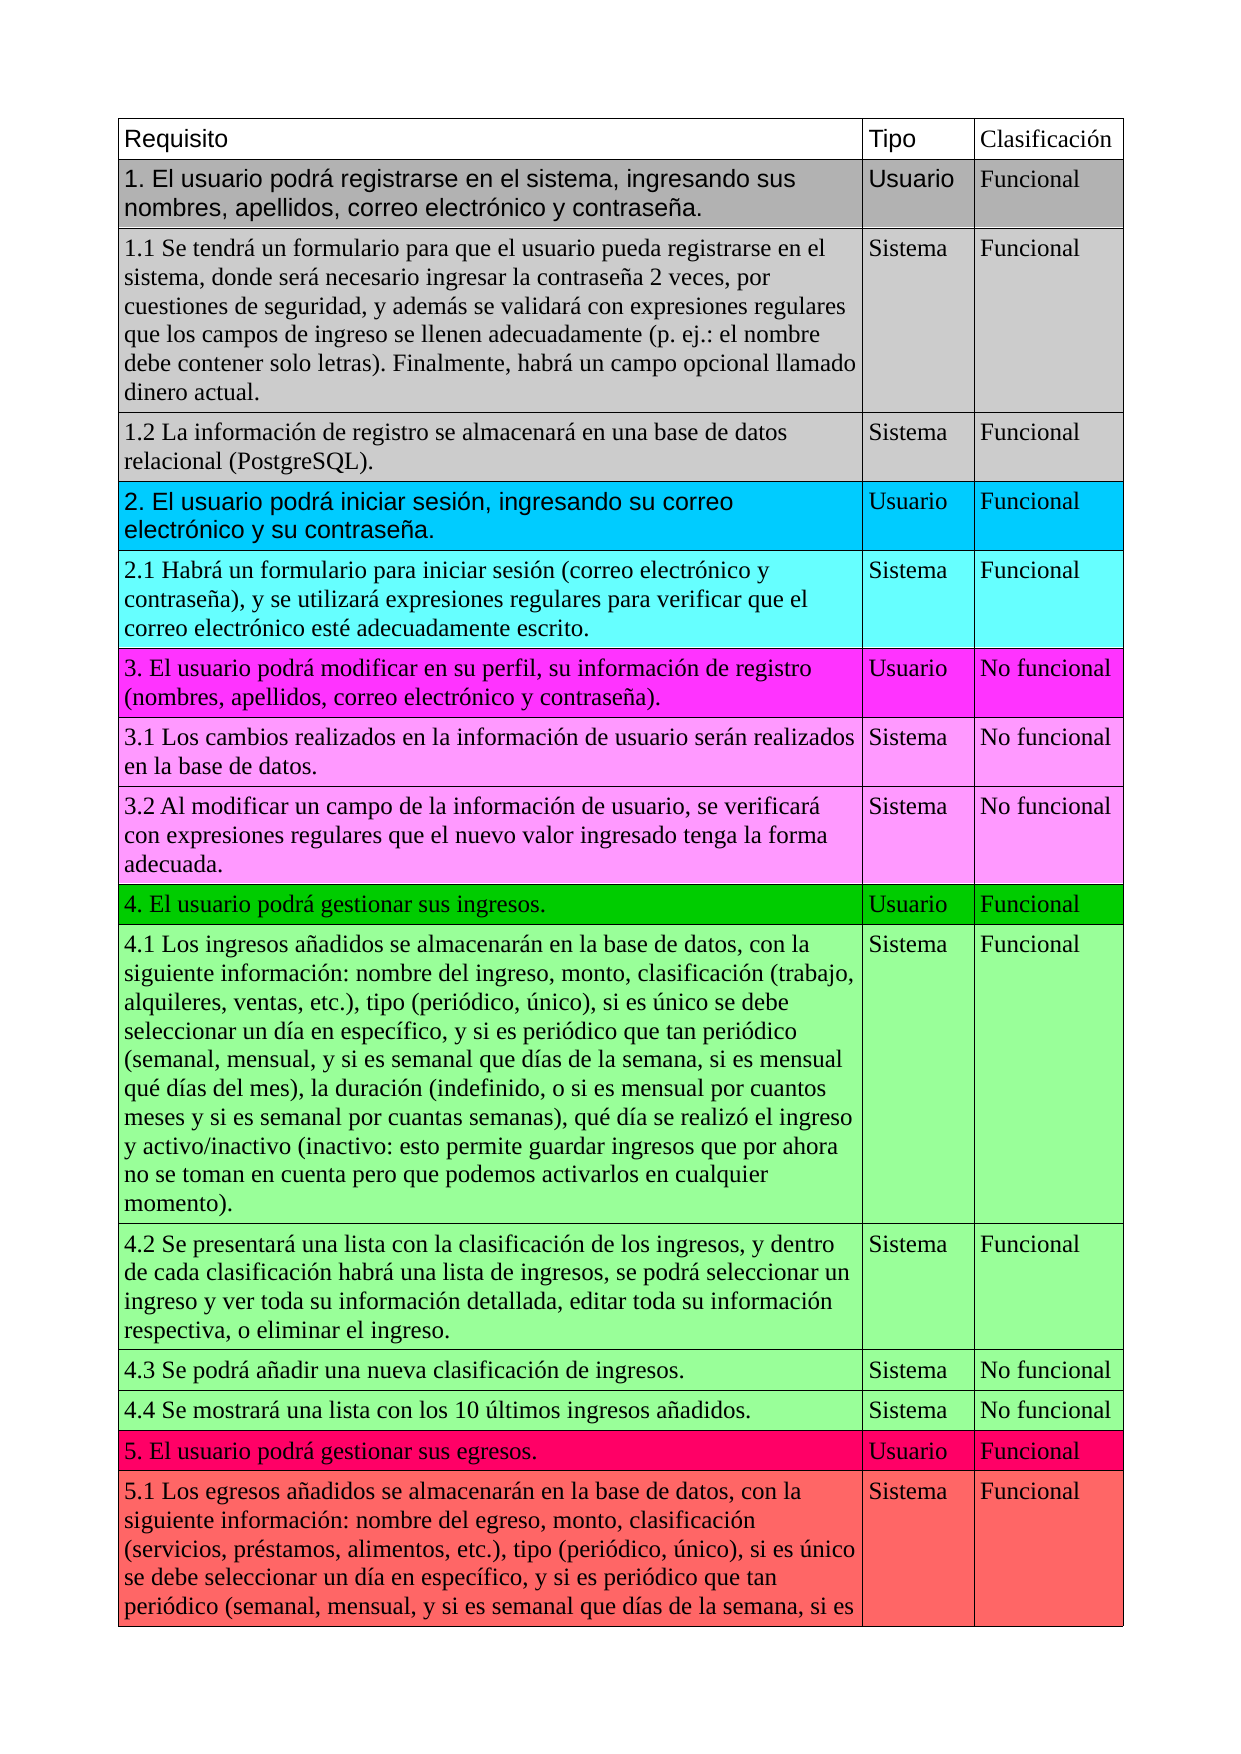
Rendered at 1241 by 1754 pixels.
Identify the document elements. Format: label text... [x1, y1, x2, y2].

table_cell No funcional [975, 649, 1123, 717]
table_cell Sistema [863, 718, 974, 786]
table_cell 4.4 Se mostrará una lista con los 10 últimos ingresos añadidos. [119, 1391, 862, 1430]
table_cell 3.2 Al modificar un campo de la información de usuario, se verificará con expresiones regulares que el nuevo valor ingresado tenga la forma adecuada. [119, 787, 862, 883]
table_cell Funcional [975, 413, 1123, 481]
table_cell Funcional [975, 229, 1123, 412]
table_header Requisito [119, 119, 862, 158]
table_cell No funcional [975, 1391, 1123, 1430]
table_cell No funcional [975, 787, 1123, 883]
table_cell No funcional [975, 1350, 1123, 1390]
table_cell 5.1 Los egresos añadidos se almacenarán en la base de datos, con la siguiente información: nombre del egreso, monto, clasificación (servicios, préstamos, alimentos, etc.), tipo (periódico, único), si es único se debe seleccionar un día en específico, y si es periódico que tan periódico (semanal, mensual, y si es semanal que días de la semana, si es [119, 1471, 862, 1626]
table_cell 5. El usuario podrá gestionar sus egresos. [119, 1431, 862, 1470]
table_cell Usuario [863, 1431, 974, 1470]
table_cell Sistema [863, 1391, 974, 1430]
table_cell 4.1 Los ingresos añadidos se almacenarán en la base de datos, con la siguiente información: nombre del ingreso, monto, clasificación (trabajo, alquileres, ventas, etc.), tipo (periódico, único), si es único se debe seleccionar un día en específico, y si es periódico que tan periódico (semanal, mensual, y si es semanal que días de la semana, si es mensual qué días del mes), la duración (indefinido, o si es mensual por cuantos meses y si es semanal por cuantas semanas), qué día se realizó el ingreso y activo/inactivo (inactivo: esto permite guardar ingresos que por ahora no se toman en cuenta pero que podemos activarlos en cualquier momento). [119, 925, 862, 1223]
table_cell Funcional [975, 160, 1123, 227]
table_cell Funcional [975, 1224, 1123, 1349]
table_cell Funcional [975, 551, 1123, 647]
table_cell Sistema [863, 229, 974, 412]
table_cell Sistema [863, 413, 974, 481]
table_cell Funcional [975, 1471, 1123, 1626]
table_cell Funcional [975, 925, 1123, 1223]
table_cell Usuario [863, 885, 974, 924]
table_cell Funcional [975, 1431, 1123, 1470]
table_cell Sistema [863, 551, 974, 647]
table_header Tipo [863, 119, 974, 158]
table_cell No funcional [975, 718, 1123, 786]
table_cell Funcional [975, 482, 1123, 550]
table_cell 4.2 Se presentará una lista con la clasificación de los ingresos, y dentro de cada clasificación habrá una lista de ingresos, se podrá seleccionar un ingreso y ver toda su información detallada, editar toda su información respectiva, o eliminar el ingreso. [119, 1224, 862, 1349]
table_cell Sistema [863, 1350, 974, 1390]
table_cell Usuario [863, 160, 974, 227]
table_cell 2.1 Habrá un formulario para iniciar sesión (correo electrónico y contraseña), y se utilizará expresiones regulares para verificar que el correo electrónico esté adecuadamente escrito. [119, 551, 862, 647]
table_cell Usuario [863, 649, 974, 717]
table_cell 3.1 Los cambios realizados en la información de usuario serán realizados en la base de datos. [119, 718, 862, 786]
table_header Clasificación [975, 119, 1123, 158]
table_cell 4.3 Se podrá añadir una nueva clasificación de ingresos. [119, 1350, 862, 1390]
table_cell 1. El usuario podrá registrarse en el sistema, ingresando sus nombres, apellidos, correo electrónico y contraseña. [119, 160, 862, 227]
table_cell Sistema [863, 787, 974, 883]
table_cell 2. El usuario podrá iniciar sesión, ingresando su correo electrónico y su contraseña. [119, 482, 862, 550]
table_cell Sistema [863, 925, 974, 1223]
table_cell Funcional [975, 885, 1123, 924]
table_cell Sistema [863, 1224, 974, 1349]
table_cell Sistema [863, 1471, 974, 1626]
table_cell 1.2 La información de registro se almacenará en una base de datos relacional (PostgreSQL). [119, 413, 862, 481]
table_cell 1.1 Se tendrá un formulario para que el usuario pueda registrarse en el sistema, donde será necesario ingresar la contraseña 2 veces, por cuestiones de seguridad, y además se validará con expresiones regulares que los campos de ingreso se llenen adecuadamente (p. ej.: el nombre debe contener solo letras). Finalmente, habrá un campo opcional llamado dinero actual. [119, 229, 862, 412]
table_cell Usuario [863, 482, 974, 550]
table_cell 3. El usuario podrá modificar en su perfil, su información de registro (nombres, apellidos, correo electrónico y contraseña). [119, 649, 862, 717]
table_cell 4. El usuario podrá gestionar sus ingresos. [119, 885, 862, 924]
